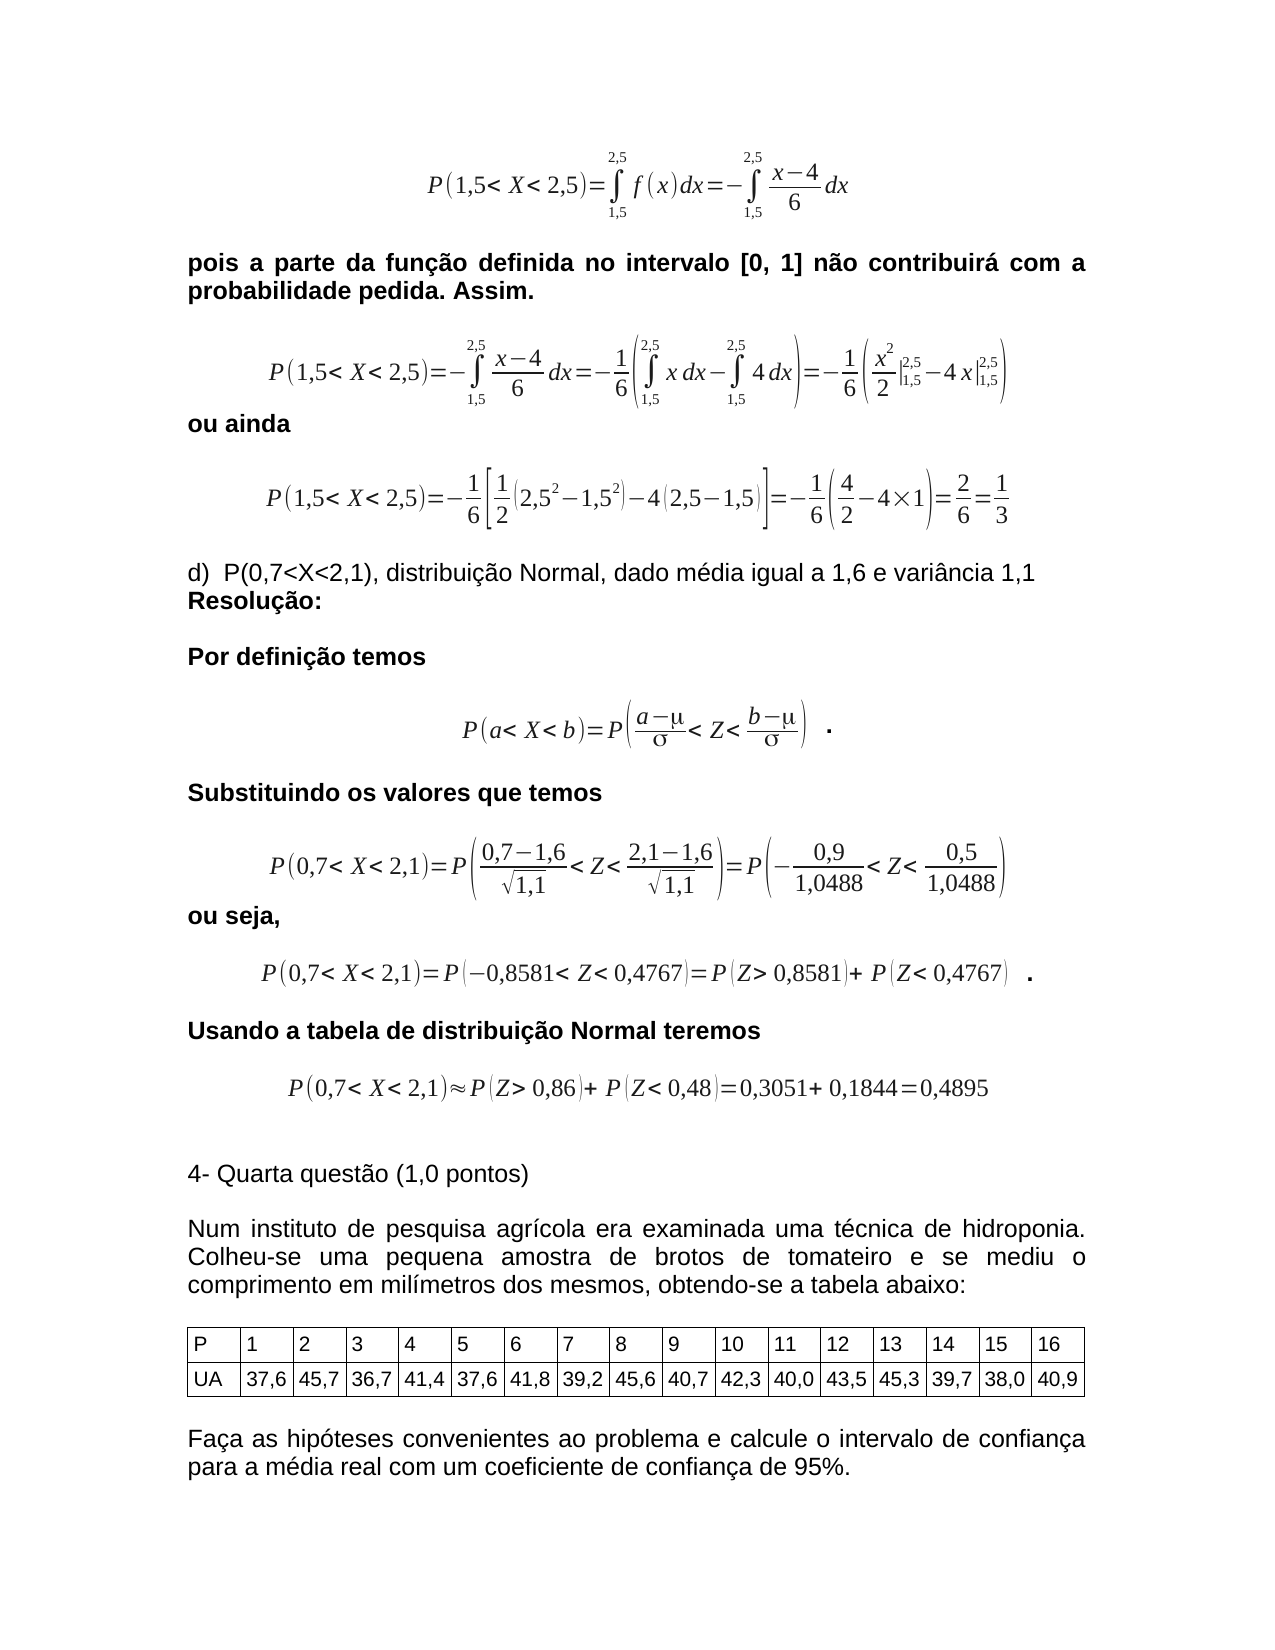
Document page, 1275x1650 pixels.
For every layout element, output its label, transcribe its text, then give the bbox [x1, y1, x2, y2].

table_cell 37,6 [241, 1363, 293, 1396]
table_cell 40,0 [769, 1363, 820, 1396]
table_cell UA [188, 1363, 240, 1396]
table_header 11 [769, 1328, 820, 1362]
table_header 2 [294, 1328, 346, 1362]
table_cell 39,7 [927, 1363, 979, 1396]
table_header 14 [927, 1328, 979, 1362]
table_header 10 [716, 1328, 768, 1362]
table_header 6 [505, 1328, 557, 1362]
text pois a parte da função definida no intervalo [0, 1] não contribuirá com a probabilidade pedida. Assim. [187, 249, 1087, 304]
table_cell 39,2 [558, 1363, 609, 1396]
table_cell 45,3 [874, 1363, 926, 1396]
table_cell 45,7 [294, 1363, 346, 1396]
text Usando a tabela de distribuição Normal teremos [187, 1017, 1087, 1044]
table_header 15 [980, 1328, 1031, 1362]
table_header P [188, 1328, 240, 1362]
table_header 8 [610, 1328, 662, 1362]
text Num instituto de pesquisa agrícola era examinada uma técnica de hidroponia. Colheu-se uma pequena amostra de brotos de tomateiro e se mediu o comprimento em milímetros dos mesmos, obtendo-se a tabela abaixo: [187, 1215, 1087, 1299]
text Resolução: [187, 587, 1087, 615]
text . [187, 958, 1087, 989]
table_header 13 [874, 1328, 926, 1362]
table_cell 41,4 [399, 1363, 451, 1396]
table_header 12 [821, 1328, 873, 1362]
text d) P(0,7<X<2,1), distribuição Normal, dado média igual a 1,6 e variância 1,1 [187, 559, 1087, 587]
table_cell 36,7 [347, 1363, 398, 1396]
table_cell 40,9 [1032, 1363, 1084, 1396]
table_cell 42,3 [716, 1363, 768, 1396]
table_cell 43,5 [821, 1363, 873, 1396]
table_cell 45,6 [610, 1363, 662, 1396]
table_cell 38,0 [980, 1363, 1031, 1396]
table_header 9 [663, 1328, 715, 1362]
table_header 5 [452, 1328, 504, 1362]
table_header 3 [347, 1328, 398, 1362]
table_header 1 [241, 1328, 293, 1362]
text ou seja, [187, 902, 1087, 930]
text Por definição temos [187, 643, 1087, 671]
table_cell 37,6 [452, 1363, 504, 1396]
table_header 16 [1032, 1328, 1084, 1362]
text . [187, 699, 1087, 751]
table_header 4 [399, 1328, 451, 1362]
text ou ainda [187, 410, 1087, 438]
table_header 7 [558, 1328, 609, 1362]
text Substituindo os valores que temos [187, 779, 1087, 807]
table_cell 40,7 [663, 1363, 715, 1396]
table_cell 41,8 [505, 1363, 557, 1396]
text Faça as hipóteses convenientes ao problema e calcule o intervalo de confiança para a média real com um coeficiente de confiança de 95%. [187, 1424, 1087, 1480]
text 4- Quarta questão (1,0 pontos) [187, 1159, 1087, 1187]
